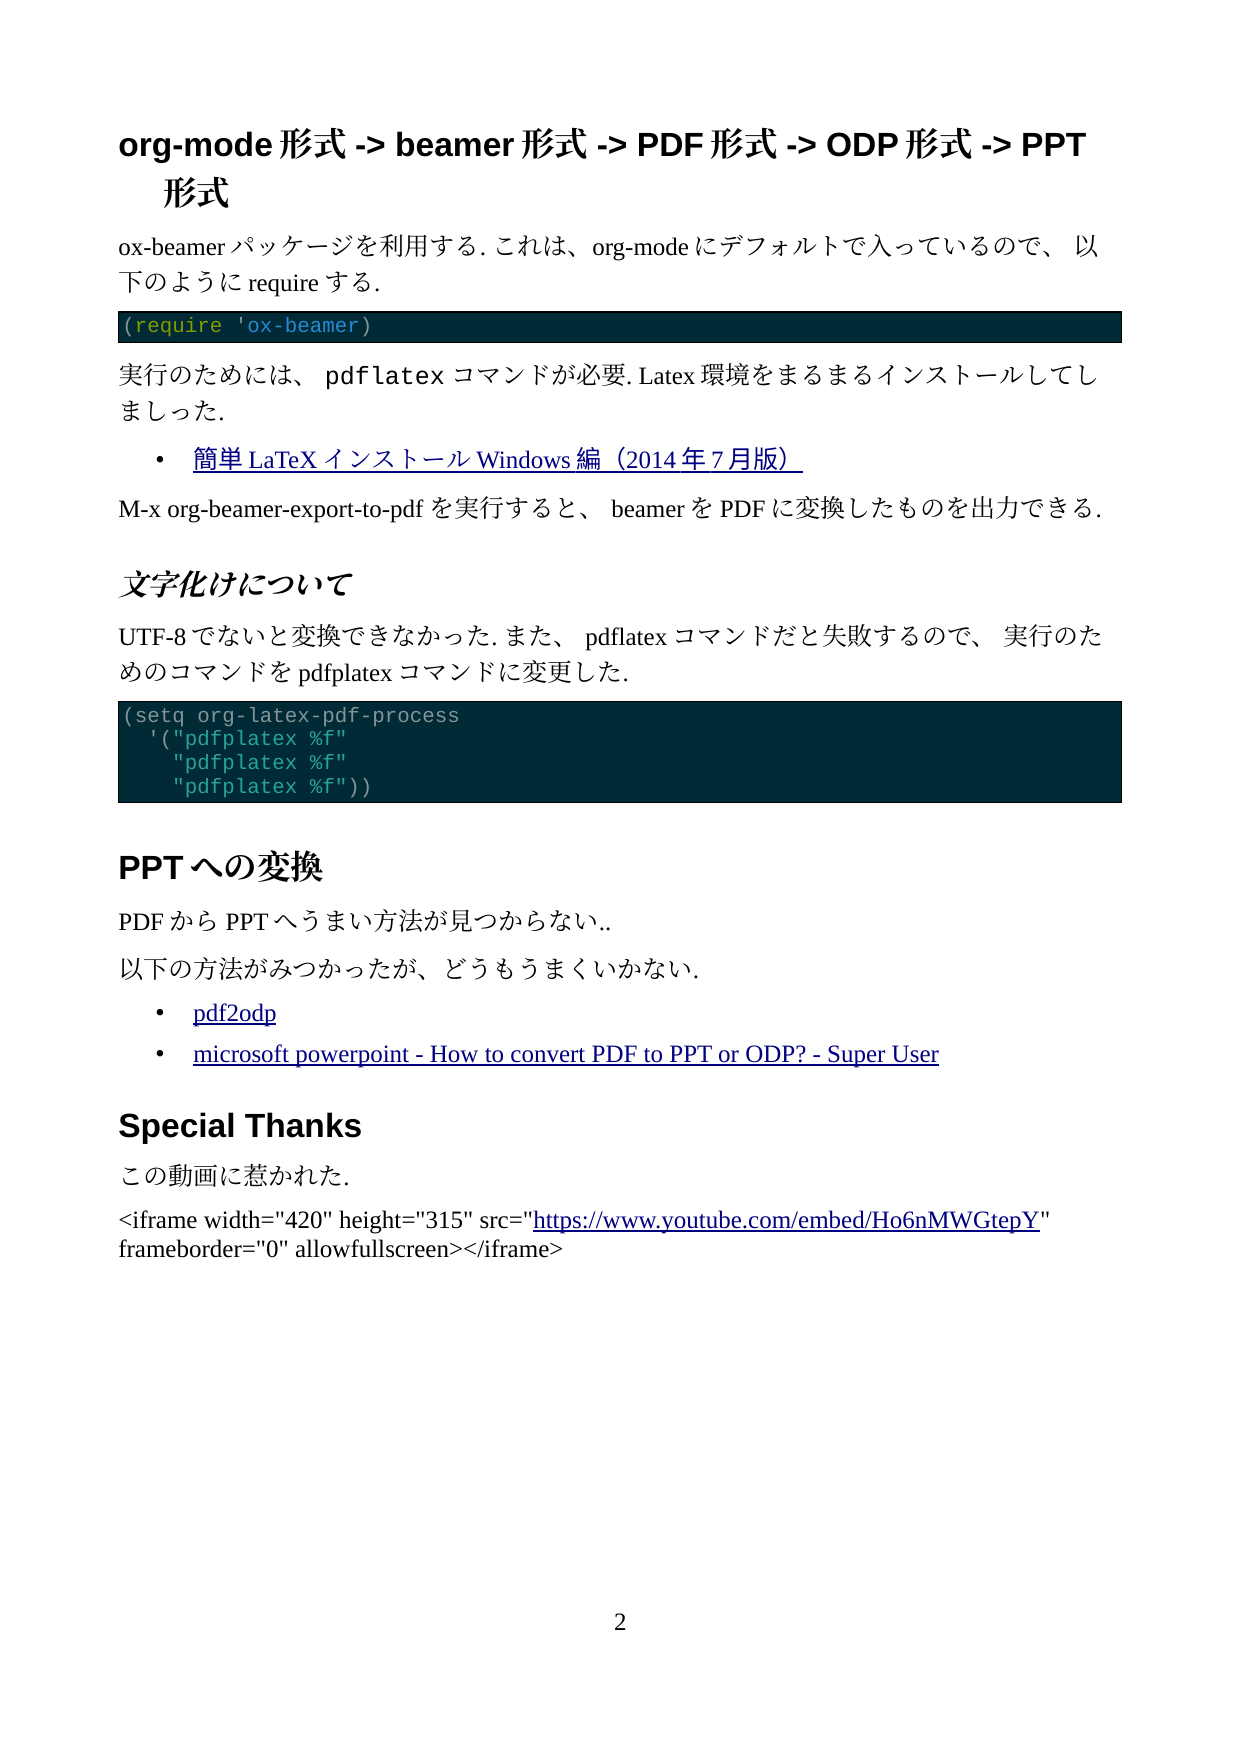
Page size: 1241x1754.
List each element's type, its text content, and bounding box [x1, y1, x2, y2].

text UTF-8でないと変換できなかった. また、 pdflatexコマンドだと失敗するので、 実行のためのコマンドをpdfplatexコマンドに変更した. [118, 616, 1122, 688]
text "pdfplatex %f")) [119, 772, 1121, 802]
text (require 'ox-beamer) [119, 313, 1121, 342]
list pdf2odp [156, 998, 1122, 1027]
text PDFから PPTへうまい方法が見つからない.. [118, 901, 1122, 937]
list 簡単LaTeXインストールWindows編（2014年7月版） [156, 440, 1122, 476]
subtitle 文字化けについて [118, 562, 1122, 604]
subtitle Special Thanks [118, 1106, 1122, 1144]
text "pdfplatex %f" [119, 748, 1121, 772]
subtitle org-mode形式 -> beamer形式 -> PDF形式 -> ODP形式 -> PPT形式 [118, 118, 1122, 214]
text (setq org-latex-pdf-process [119, 702, 1121, 724]
text <iframe width="420" height="315" src="https://www.youtube.com/embed/Ho6nMWGtepY" frameborder="0" allowfullscreen></iframe> [118, 1205, 1122, 1263]
text この動画に惹かれた. [118, 1157, 1122, 1193]
text 以下の方法がみつかったが、どうもうまくいかない. [118, 950, 1122, 986]
list microsoft powerpoint - How to convert PDF to PPT or ODP? - Super User [156, 1039, 1122, 1068]
text M-x org-beamer-export-to-pdf を実行すると、 beamerをPDFに変換したものを出力できる. [118, 489, 1122, 524]
text '("pdfplatex %f" [119, 724, 1121, 748]
text ox-beamerパッケージを利用する. これは、org-modeにデフォルトで入っているので、 以下のようにrequireする. [118, 227, 1122, 299]
text 実行のためには、 pdflatex コマンドが必要. Latex環境をまるまるインストールしてしましった. [118, 355, 1122, 428]
subtitle PPTへの変換 [118, 841, 1122, 889]
